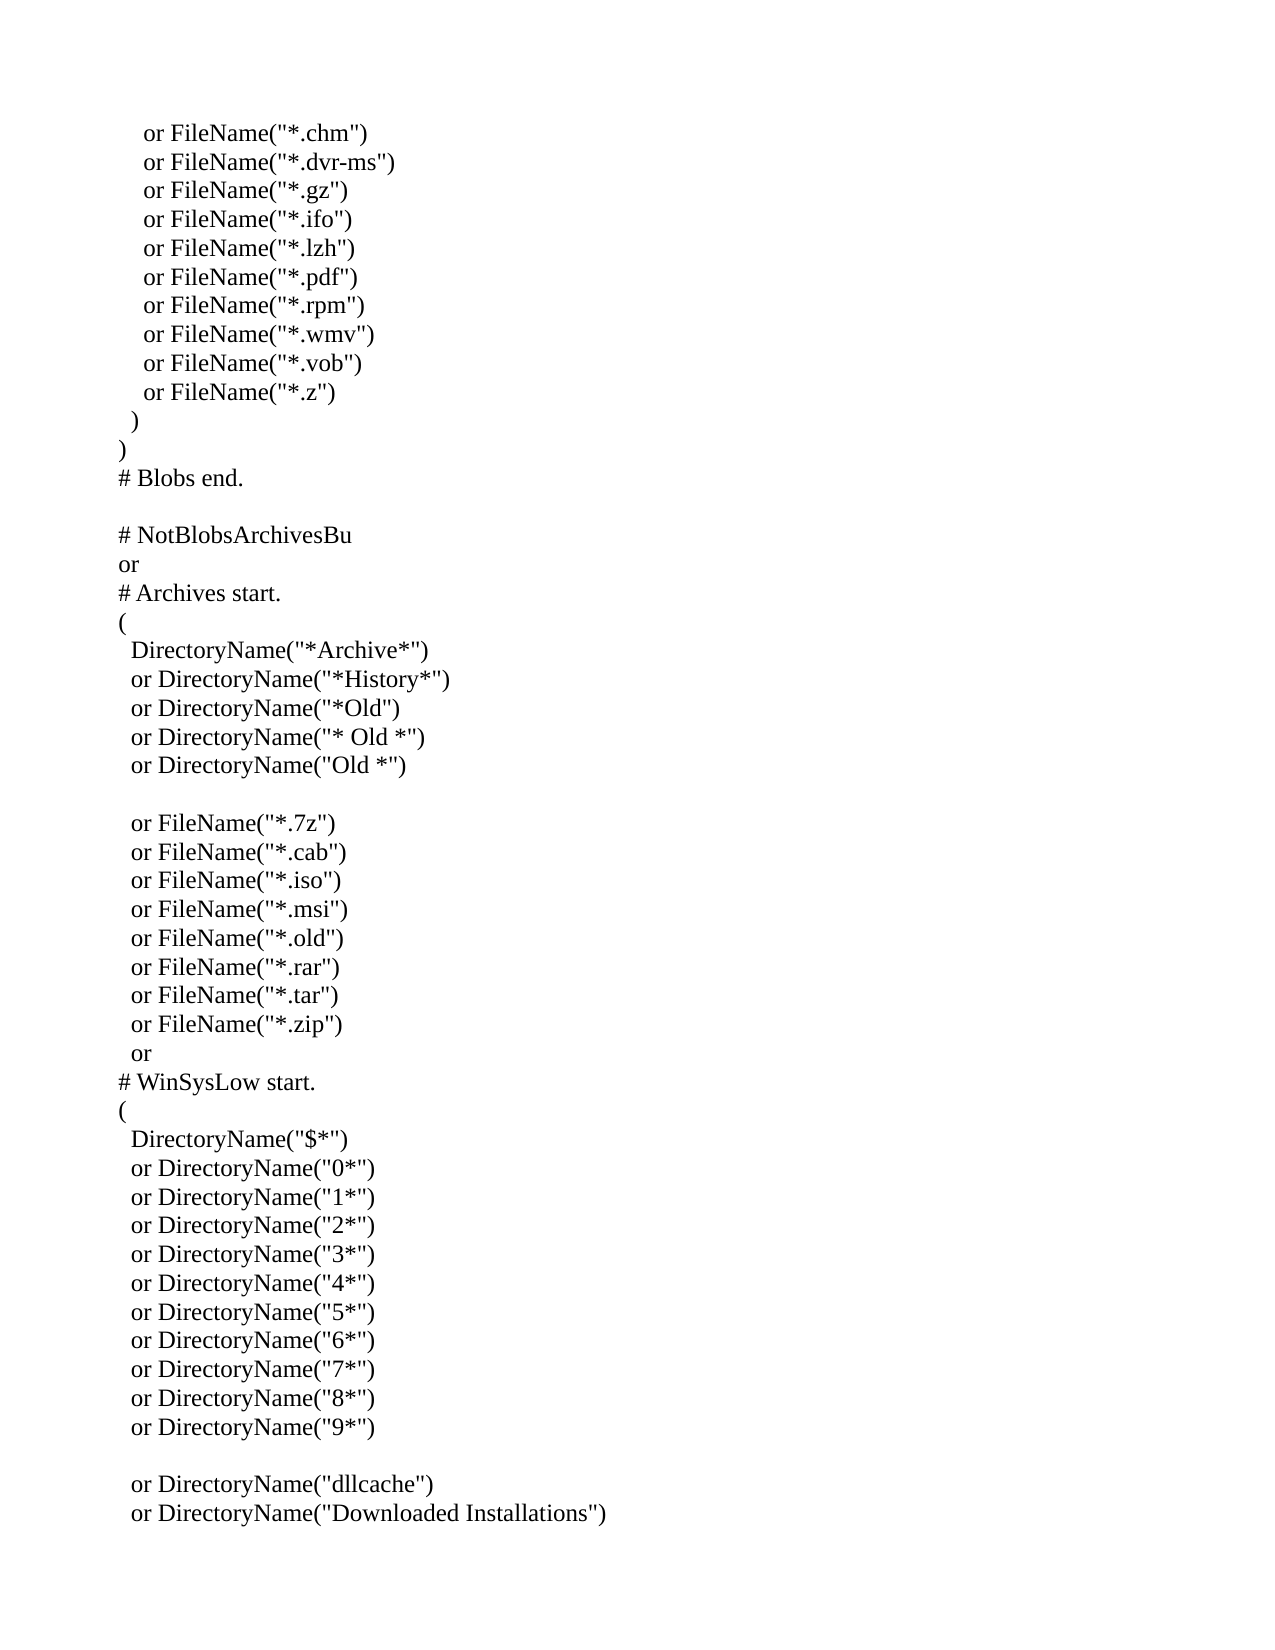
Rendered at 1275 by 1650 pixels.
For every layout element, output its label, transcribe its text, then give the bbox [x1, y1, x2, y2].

text # NotBlobsArchivesBu [118, 521, 1157, 549]
text # Archives start. [118, 578, 1157, 607]
text or FileName("*.iso") [118, 866, 1157, 894]
text or DirectoryName("9*") [118, 1412, 1157, 1441]
text or DirectoryName("2*") [118, 1211, 1157, 1239]
text or DirectoryName("0*") [118, 1153, 1157, 1182]
text or FileName("*.rar") [118, 952, 1157, 981]
text or FileName("*.z") [118, 377, 1157, 406]
text ) [118, 434, 1157, 463]
text ) [118, 406, 1157, 434]
text or DirectoryName("Old *") [118, 751, 1157, 779]
text or DirectoryName("4*") [118, 1268, 1157, 1297]
text or FileName("*.chm") [118, 118, 1157, 147]
text or DirectoryName("5*") [118, 1297, 1157, 1326]
text or [118, 1038, 1157, 1067]
text or DirectoryName("1*") [118, 1182, 1157, 1211]
text ( [118, 1096, 1157, 1124]
text or DirectoryName("* Old *") [118, 722, 1157, 751]
text or [118, 549, 1157, 578]
text or FileName("*.7z") [118, 808, 1157, 837]
text or FileName("*.old") [118, 923, 1157, 952]
text or DirectoryName("6*") [118, 1326, 1157, 1354]
text or DirectoryName("3*") [118, 1239, 1157, 1268]
text or FileName("*.wmv") [118, 319, 1157, 348]
text or FileName("*.tar") [118, 981, 1157, 1009]
text ( [118, 607, 1157, 636]
text or DirectoryName("8*") [118, 1383, 1157, 1412]
text or FileName("*.zip") [118, 1009, 1157, 1038]
text or FileName("*.msi") [118, 894, 1157, 923]
text or FileName("*.vob") [118, 348, 1157, 377]
text or FileName("*.pdf") [118, 262, 1157, 291]
text or FileName("*.cab") [118, 837, 1157, 866]
text # WinSysLow start. [118, 1067, 1157, 1096]
text or DirectoryName("*History*") [118, 664, 1157, 693]
text or DirectoryName("*Old") [118, 693, 1157, 722]
text or DirectoryName("7*") [118, 1354, 1157, 1383]
text or FileName("*.ifo") [118, 204, 1157, 233]
text or DirectoryName("dllcache") [118, 1469, 1157, 1498]
text or FileName("*.lzh") [118, 233, 1157, 262]
text DirectoryName("*Archive*") [118, 636, 1157, 664]
text or FileName("*.gz") [118, 176, 1157, 204]
text or FileName("*.rpm") [118, 291, 1157, 319]
text DirectoryName("$*") [118, 1124, 1157, 1153]
text or FileName("*.dvr-ms") [118, 147, 1157, 176]
text # Blobs end. [118, 463, 1157, 492]
text or DirectoryName("Downloaded Installations") [118, 1498, 1157, 1527]
